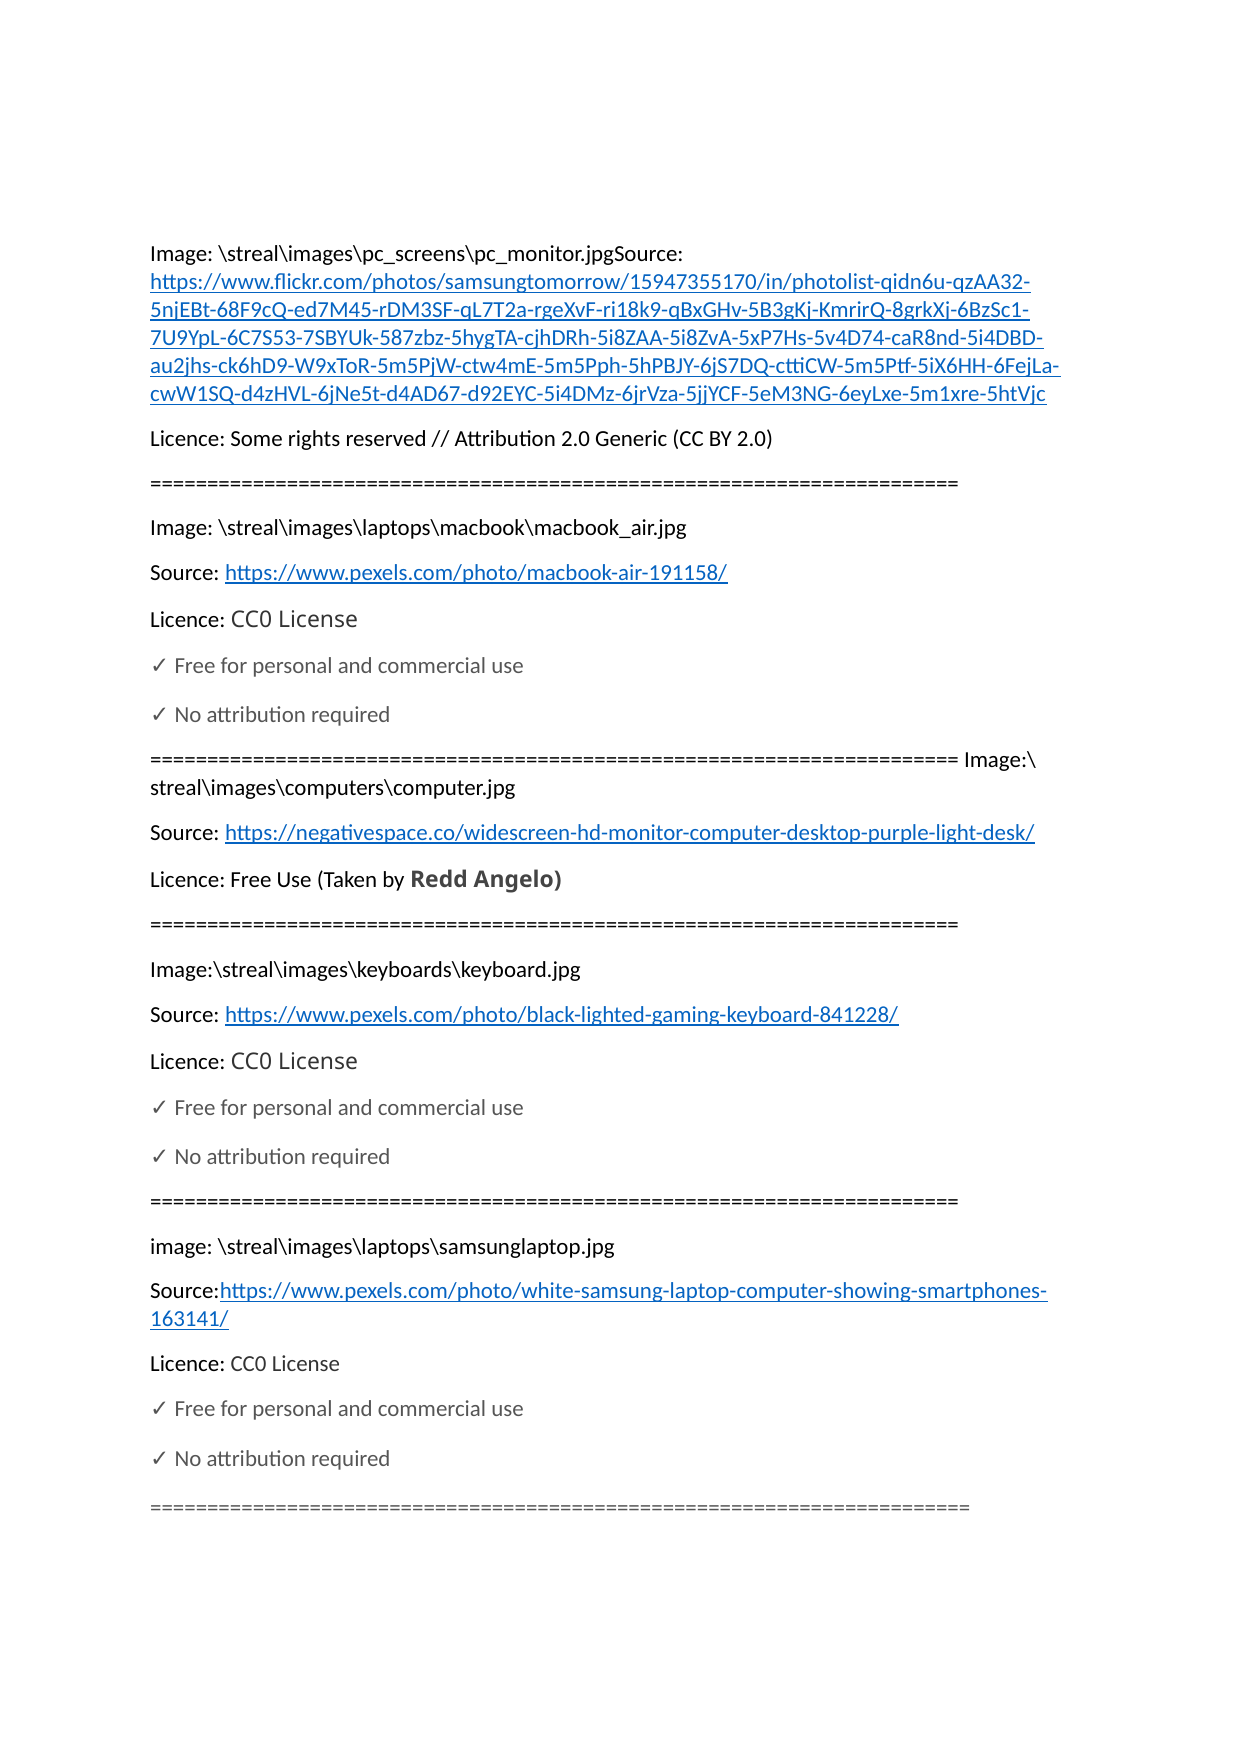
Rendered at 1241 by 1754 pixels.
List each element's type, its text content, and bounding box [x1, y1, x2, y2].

text ======================================================================= Image:\streal\images\computers\computer.jpg [150, 745, 1090, 801]
text Licence: CC0 License [150, 1349, 1090, 1377]
text ======================================================================= [150, 1187, 1090, 1215]
text Licence: CC0 License [150, 603, 1090, 634]
text Source: https://www.pexels.com/photo/black-lighted-gaming-keyboard-841228/ [150, 1000, 1090, 1028]
text image: \streal\images\laptops\samsunglaptop.jpg [150, 1232, 1090, 1260]
text Image:\streal\images\keyboards\keyboard.jpg [150, 955, 1090, 983]
text Source:https://www.pexels.com/photo/white-samsung-laptop-computer-showing-smartphones-163141/ [150, 1276, 1090, 1332]
text ✓ No attribution required [150, 701, 1090, 729]
text ✓ Free for personal and commercial use [150, 1394, 1090, 1422]
text Image: \streal\images\laptops\macbook\macbook_air.jpg [150, 513, 1090, 542]
text Licence: Free Use (Taken by Redd Angelo) [150, 863, 1090, 894]
text ======================================================================= [150, 469, 1090, 497]
text ✓ Free for personal and commercial use [150, 1093, 1090, 1121]
text Licence: Some rights reserved // Attribution 2.0 Generic (CC BY 2.0) [150, 424, 1090, 452]
text Image: \streal\images\pc_screens\pc_monitor.jpgSource: https://www.flickr.com/photos/samsungtomorrow/15947355170/in/photolist-qidn6u-qzAA32-5njEBt-68F9cQ-ed7M45-rDM3SF-qL7T2a-rgeXvF-ri18k9-qBxGHv-5B3gKj-KmrirQ-8grkXj-6BzSc1-7U9YpL-6C7S53-7SBYUk-587zbz-5hygTA-cjhDRh-5i8ZAA-5i8ZvA-5xP7Hs-5v4D74-caR8nd-5i4DBD-au2jhs-ck6hD9-W9xToR-5m5PjW-ctw4mE-5m5Pph-5hPBJY-6jS7DQ-cttiCW-5m5Ptf-5iX6HH-6FejLa-cwW1SQ-d4zHVL-6jNe5t-d4AD67-d92EYC-5i4DMz-6jrVza-5jjYCF-5eM3NG-6eyLxe-5m1xre-5htVjc [150, 239, 1090, 407]
text Licence: CC0 License [150, 1045, 1090, 1076]
text ✓ No attribution required [150, 1444, 1090, 1472]
text ======================================================================= [150, 911, 1090, 939]
text ✓ Free for personal and commercial use [150, 651, 1090, 679]
text ✓ No attribution required [150, 1142, 1090, 1170]
text Source: https://negativespace.co/widescreen-hd-monitor-computer-desktop-purple-light-desk/ [150, 818, 1090, 846]
text Source: https://www.pexels.com/photo/macbook-air-191158/ [150, 558, 1090, 586]
text ======================================================================== [150, 1493, 1090, 1521]
